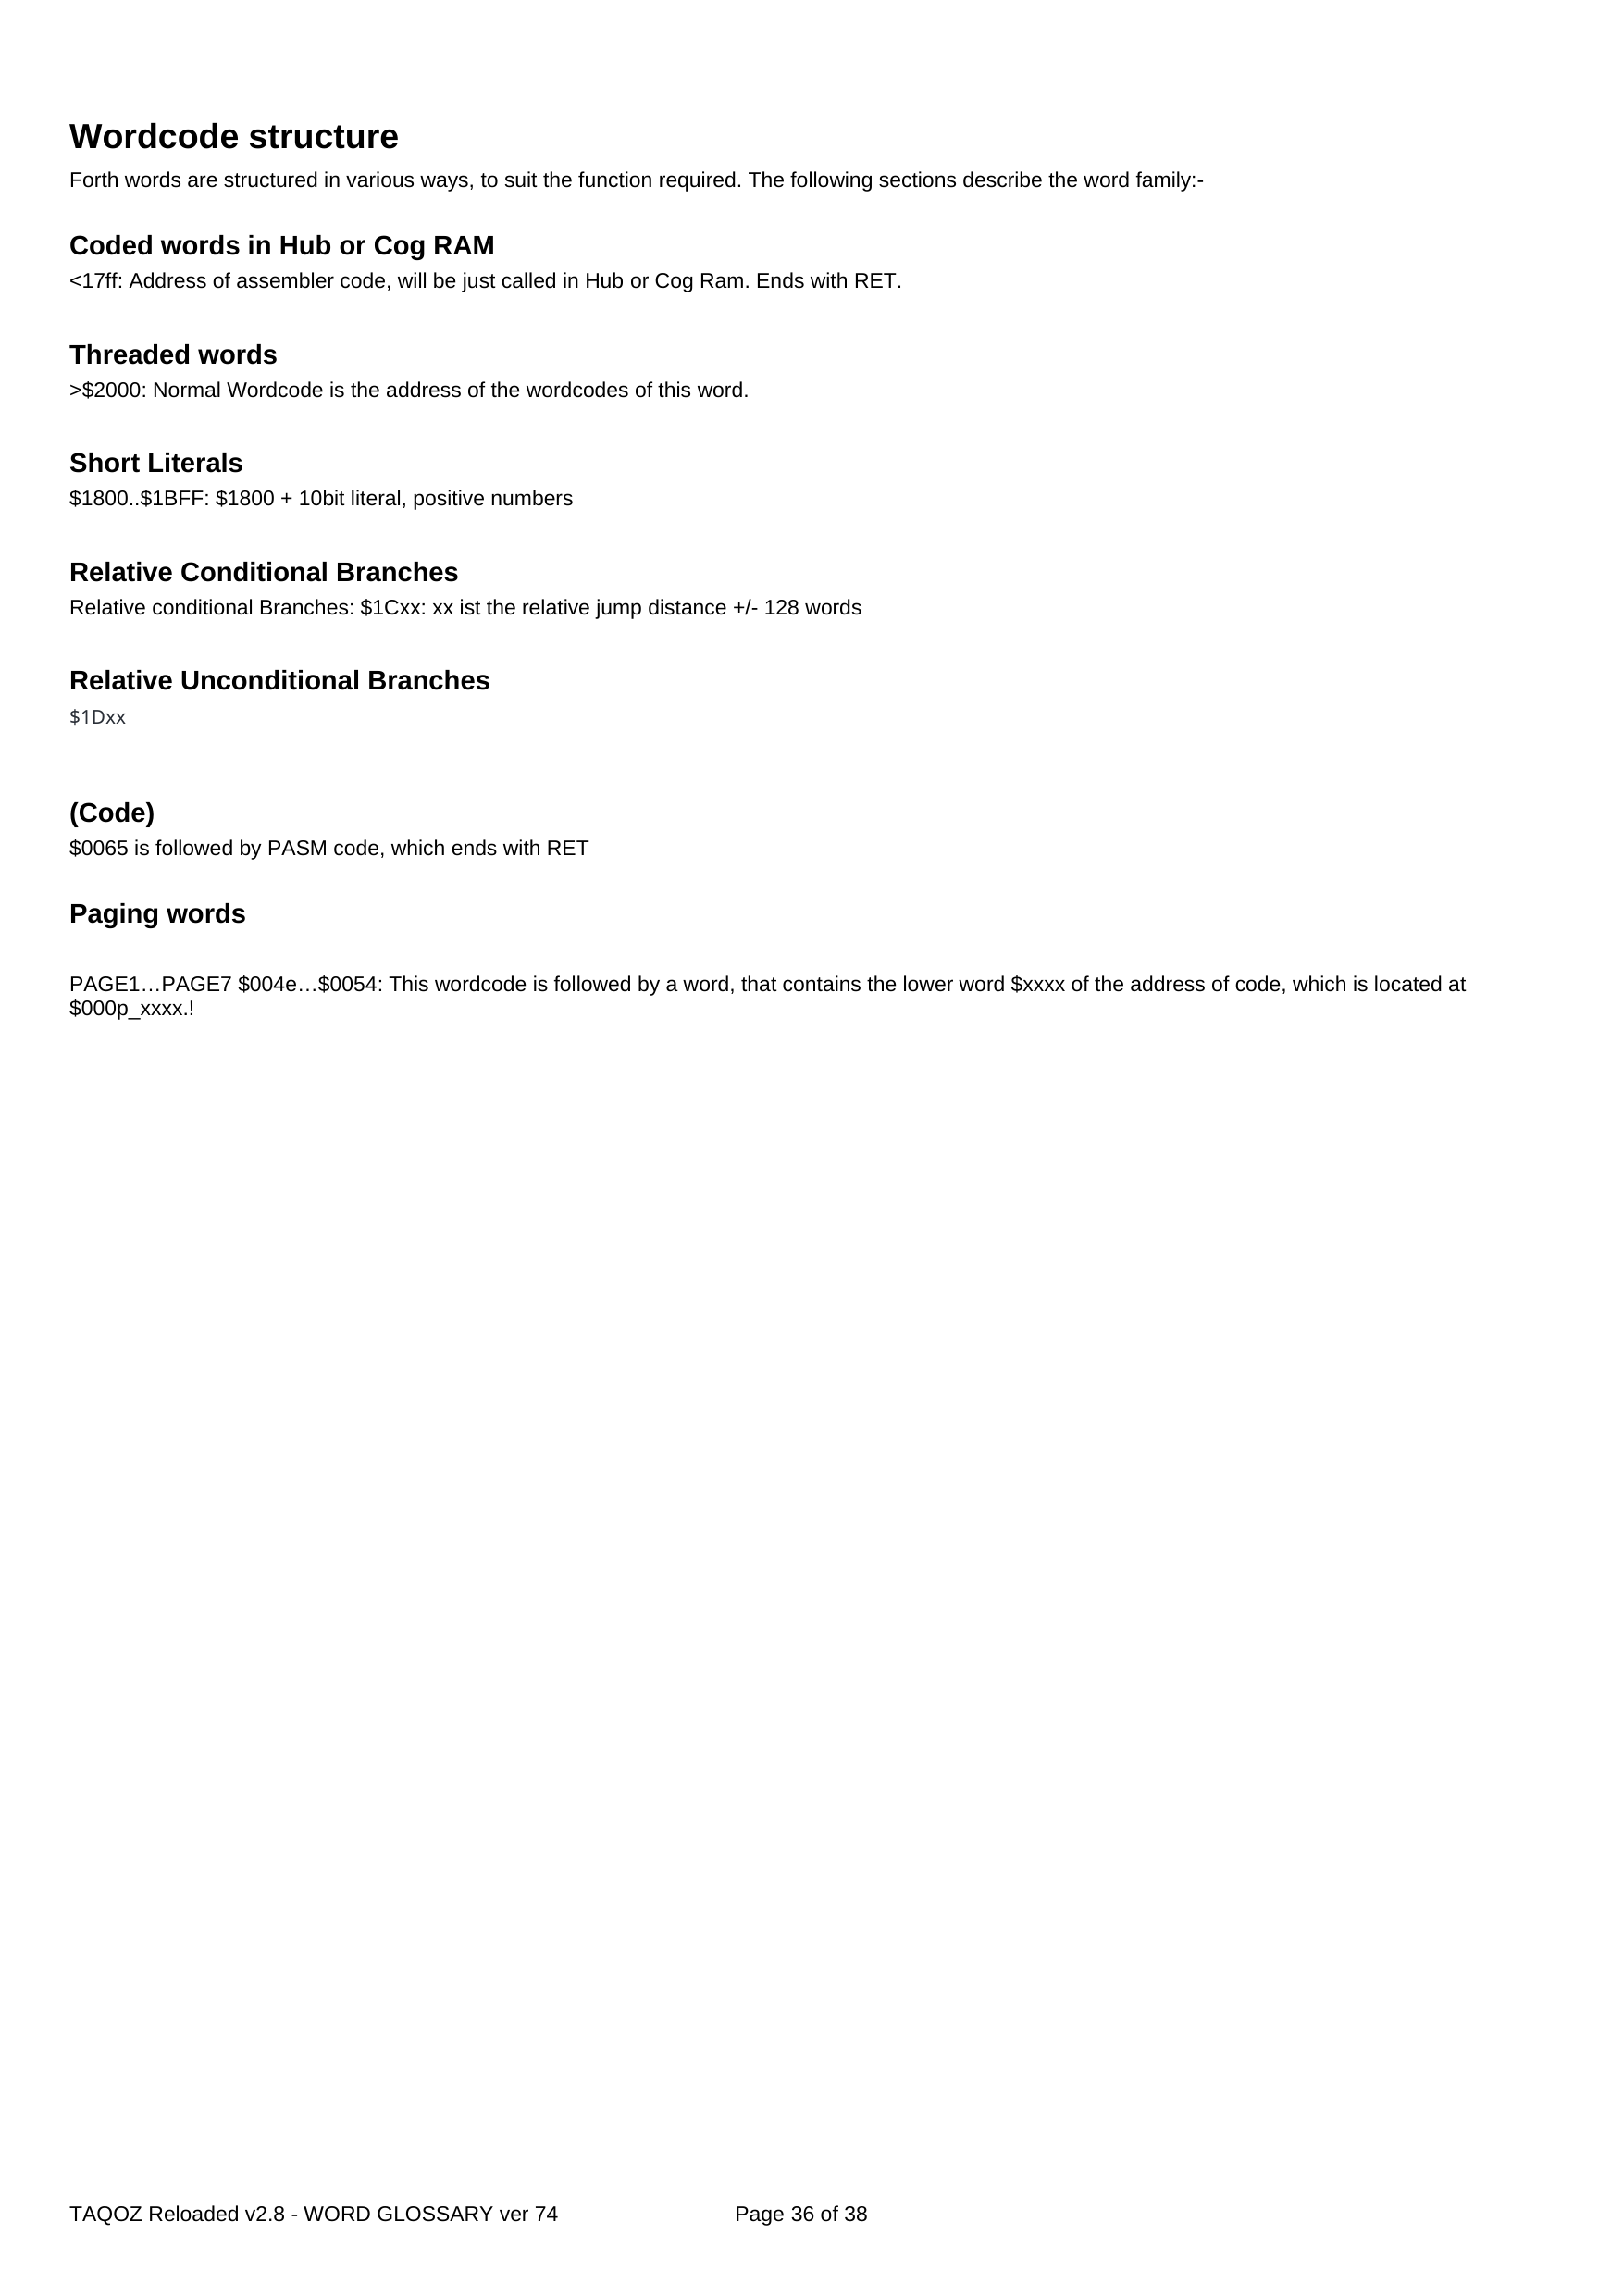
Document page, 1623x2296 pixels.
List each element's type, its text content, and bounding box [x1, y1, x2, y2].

subtitle PAGE1…PAGE7 $004e…$0054: This wordcode is followed by a word, that contains the lower word $xxxx of the address of code, which is located at $000p_xxxx.! [69, 972, 1554, 1020]
subtitle Relative Conditional Branches [69, 556, 1554, 587]
text $1800..$1BFF: $1800 + 10bit literal, positive numbers [69, 486, 1554, 511]
subtitle (Code) [69, 797, 1554, 827]
subtitle Paging words [69, 898, 1554, 929]
subtitle Threaded words [69, 339, 1554, 369]
subtitle Wordcode structure [69, 116, 1554, 155]
text Relative conditional Branches: $1Cxx: xx ist the relative jump distance +/- 128 words [69, 595, 1554, 619]
text $0065 is followed by PASM code, which ends with RET [69, 836, 1554, 860]
subtitle Short Literals [69, 447, 1554, 478]
text $1Dxx [69, 703, 1554, 730]
text Forth words are structured in various ways, to suit the function required. The following sections describe the word family:- [69, 168, 1554, 192]
text <17ff: Address of assembler code, will be just called in Hub or Cog Ram. Ends with RET. [69, 268, 1554, 293]
text >$2000: Normal Wordcode is the address of the wordcodes of this word. [69, 378, 1554, 402]
subtitle Coded words in Hub or Cog RAM [69, 230, 1554, 261]
subtitle Relative Unconditional Branches [69, 664, 1554, 696]
